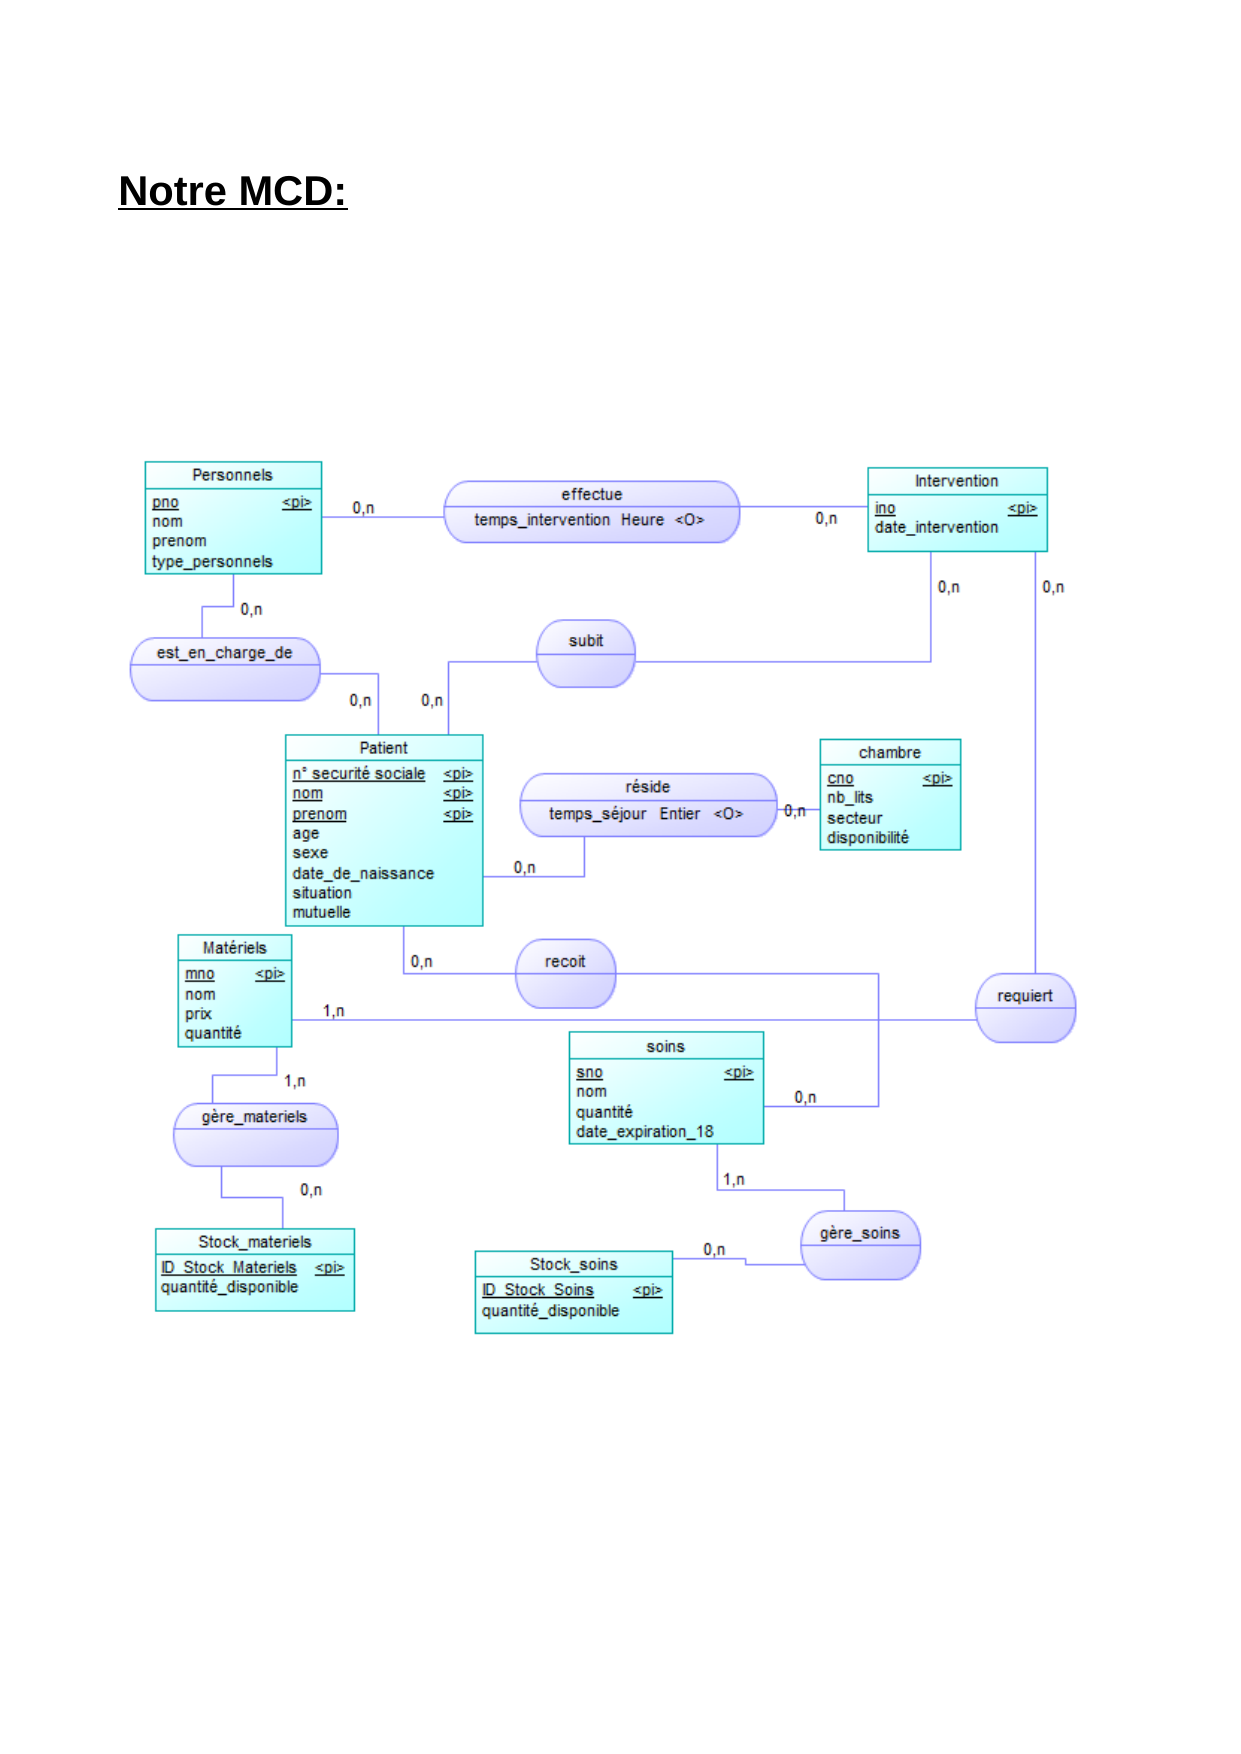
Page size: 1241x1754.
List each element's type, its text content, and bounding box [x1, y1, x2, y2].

text Notre MCD: [118, 166, 1122, 214]
